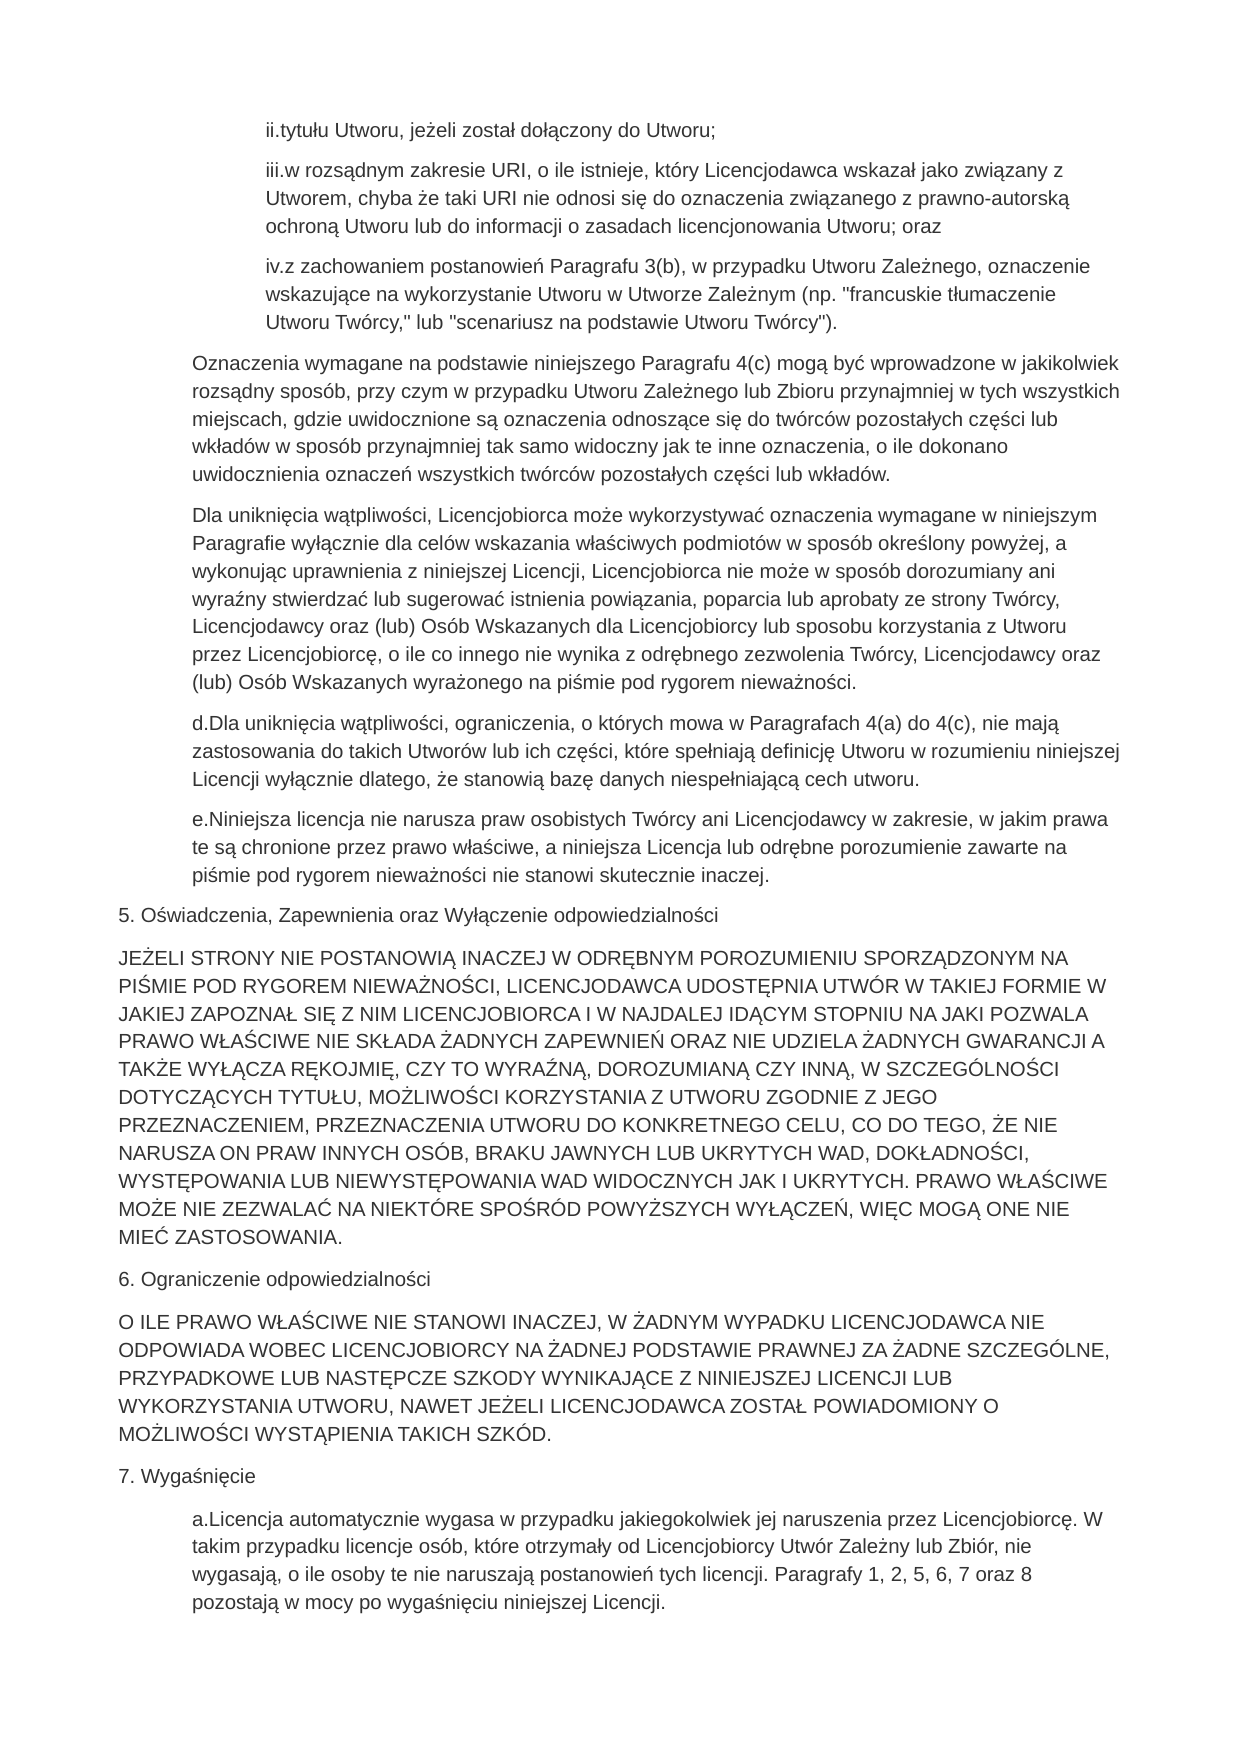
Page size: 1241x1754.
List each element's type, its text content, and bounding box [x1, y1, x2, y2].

text JEŻELI STRONY NIE POSTANOWIĄ INACZEJ W ODRĘBNYM POROZUMIENIU SPORZĄDZONYM NA PIŚMIE POD RYGOREM NIEWAŻNOŚCI, LICENCJODAWCA UDOSTĘPNIA UTWÓR W TAKIEJ FORMIE W JAKIEJ ZAPOZNAŁ SIĘ Z NIM LICENCJOBIORCA I W NAJDALEJ IDĄCYM STOPNIU NA JAKI POZWALA PRAWO WŁAŚCIWE NIE SKŁADA ŻADNYCH ZAPEWNIEŃ ORAZ NIE UDZIELA ŻADNYCH GWARANCJI A TAKŻE WYŁĄCZA RĘKOJMIĘ, CZY TO WYRAŹNĄ, DOROZUMIANĄ CZY INNĄ, W SZCZEGÓLNOŚCI DOTYCZĄCYCH TYTUŁU, MOŻLIWOŚCI KORZYSTANIA Z UTWORU ZGODNIE Z JEGO PRZEZNACZENIEM, PRZEZNACZENIA UTWORU DO KONKRETNEGO CELU, CO DO TEGO, ŻE NIE NARUSZA ON PRAW INNYCH OSÓB, BRAKU JAWNYCH LUB UKRYTYCH WAD, DOKŁADNOŚCI, WYSTĘPOWANIA LUB NIEWYSTĘPOWANIA WAD WIDOCZNYCH JAK I UKRYTYCH. PRAWO WŁAŚCIWE MOŻE NIE ZEZWALAĆ NA NIEKTÓRE SPOŚRÓD POWYŻSZYCH WYŁĄCZEŃ, WIĘC MOGĄ ONE NIE MIEĆ ZASTOSOWANIA. [118, 946, 1122, 1248]
text 7. Wygaśnięcie [118, 1464, 1122, 1488]
list w rozsądnym zakresie URI, o ile istnieje, który Licencjodawca wskazał jako związany z Utworem, chyba że taki URI nie odnosi się do oznaczenia związanego z prawno-autorską ochroną Utworu lub do informacji o zasadach licencjonowania Utworu; oraz [118, 158, 1122, 238]
list Dla uniknięcia wątpliwości, ograniczenia, o których mowa w Paragrafach 4(a) do 4(c), nie mają zastosowania do takich Utworów lub ich części, które spełniają definicję Utworu w rozumieniu niniejszej Licencji wyłącznie dlatego, że stanowią bazę danych niespełniającą cech utworu. [118, 711, 1122, 790]
list Licencja automatycznie wygasa w przypadku jakiegokolwiek jej naruszenia przez Licencjobiorcę. W takim przypadku licencje osób, które otrzymały od Licencjobiorcy Utwór Zależny lub Zbiór, nie wygasają, o ile osoby te nie naruszają postanowień tych licencji. Paragrafy 1, 2, 5, 6, 7 oraz 8 pozostają w mocy po wygaśnięciu niniejszej Licencji. [118, 1507, 1122, 1614]
list z zachowaniem postanowień Paragrafu 3(b), w przypadku Utworu Zależnego, oznaczenie wskazujące na wykorzystanie Utworu w Utworze Zależnym (np. "francuskie tłumaczenie Utworu Twórcy," lub "scenariusz na podstawie Utworu Twórcy"). [118, 255, 1122, 334]
text 6. Ograniczenie odpowiedzialności [118, 1268, 1122, 1291]
list Oznaczenia wymagane na podstawie niniejszego Paragrafu 4(c) mogą być wprowadzone w jakikolwiek rozsądny sposób, przy czym w przypadku Utworu Zależnego lub Zbioru przynajmniej w tych wszystkich miejscach, gdzie uwidocznione są oznaczenia odnoszące się do twórców pozostałych części lub wkładów w sposób przynajmniej tak samo widoczny jak te inne oznaczenia, o ile dokonano uwidocznienia oznaczeń wszystkich twórców pozostałych części lub wkładów. [118, 351, 1122, 486]
list Dla uniknięcia wątpliwości, Licencjobiorca może wykorzystywać oznaczenia wymagane w niniejszym Paragrafie wyłącznie dla celów wskazania właściwych podmiotów w sposób określony powyżej, a wykonując uprawnienia z niniejszej Licencji, Licencjobiorca nie może w sposób dorozumiany ani wyraźny stwierdzać lub sugerować istnienia powiązania, poparcia lub aprobaty ze strony Twórcy, Licencjodawcy oraz (lub) Osób Wskazanych dla Licencjobiorcy lub sposobu korzystania z Utworu przez Licencjobiorcę, o ile co innego nie wynika z odrębnego zezwolenia Twórcy, Licencjodawcy oraz (lub) Osób Wskazanych wyrażonego na piśmie pod rygorem nieważności. [118, 503, 1122, 694]
list Niniejsza licencja nie narusza praw osobistych Twórcy ani Licencjodawcy w zakresie, w jakim prawa te są chronione przez prawo właściwe, a niniejsza Licencja lub odrębne porozumienie zawarte na piśmie pod rygorem nieważności nie stanowi skutecznie inaczej. [118, 807, 1122, 886]
text O ILE PRAWO WŁAŚCIWE NIE STANOWI INACZEJ, W ŻADNYM WYPADKU LICENCJODAWCA NIE ODPOWIADA WOBEC LICENCJOBIORCY NA ŻADNEJ PODSTAWIE PRAWNEJ ZA ŻADNE SZCZEGÓLNE, PRZYPADKOWE LUB NASTĘPCZE SZKODY WYNIKAJĄCE Z NINIEJSZEJ LICENCJI LUB WYKORZYSTANIA UTWORU, NAWET JEŻELI LICENCJODAWCA ZOSTAŁ POWIADOMIONY O MOŻLIWOŚCI WYSTĄPIENIA TAKICH SZKÓD. [118, 1310, 1122, 1445]
list tytułu Utworu, jeżeli został dołączony do Utworu; [118, 118, 1122, 141]
text 5. Oświadczenia, Zapewnienia oraz Wyłączenie odpowiedzialności [118, 903, 1122, 927]
